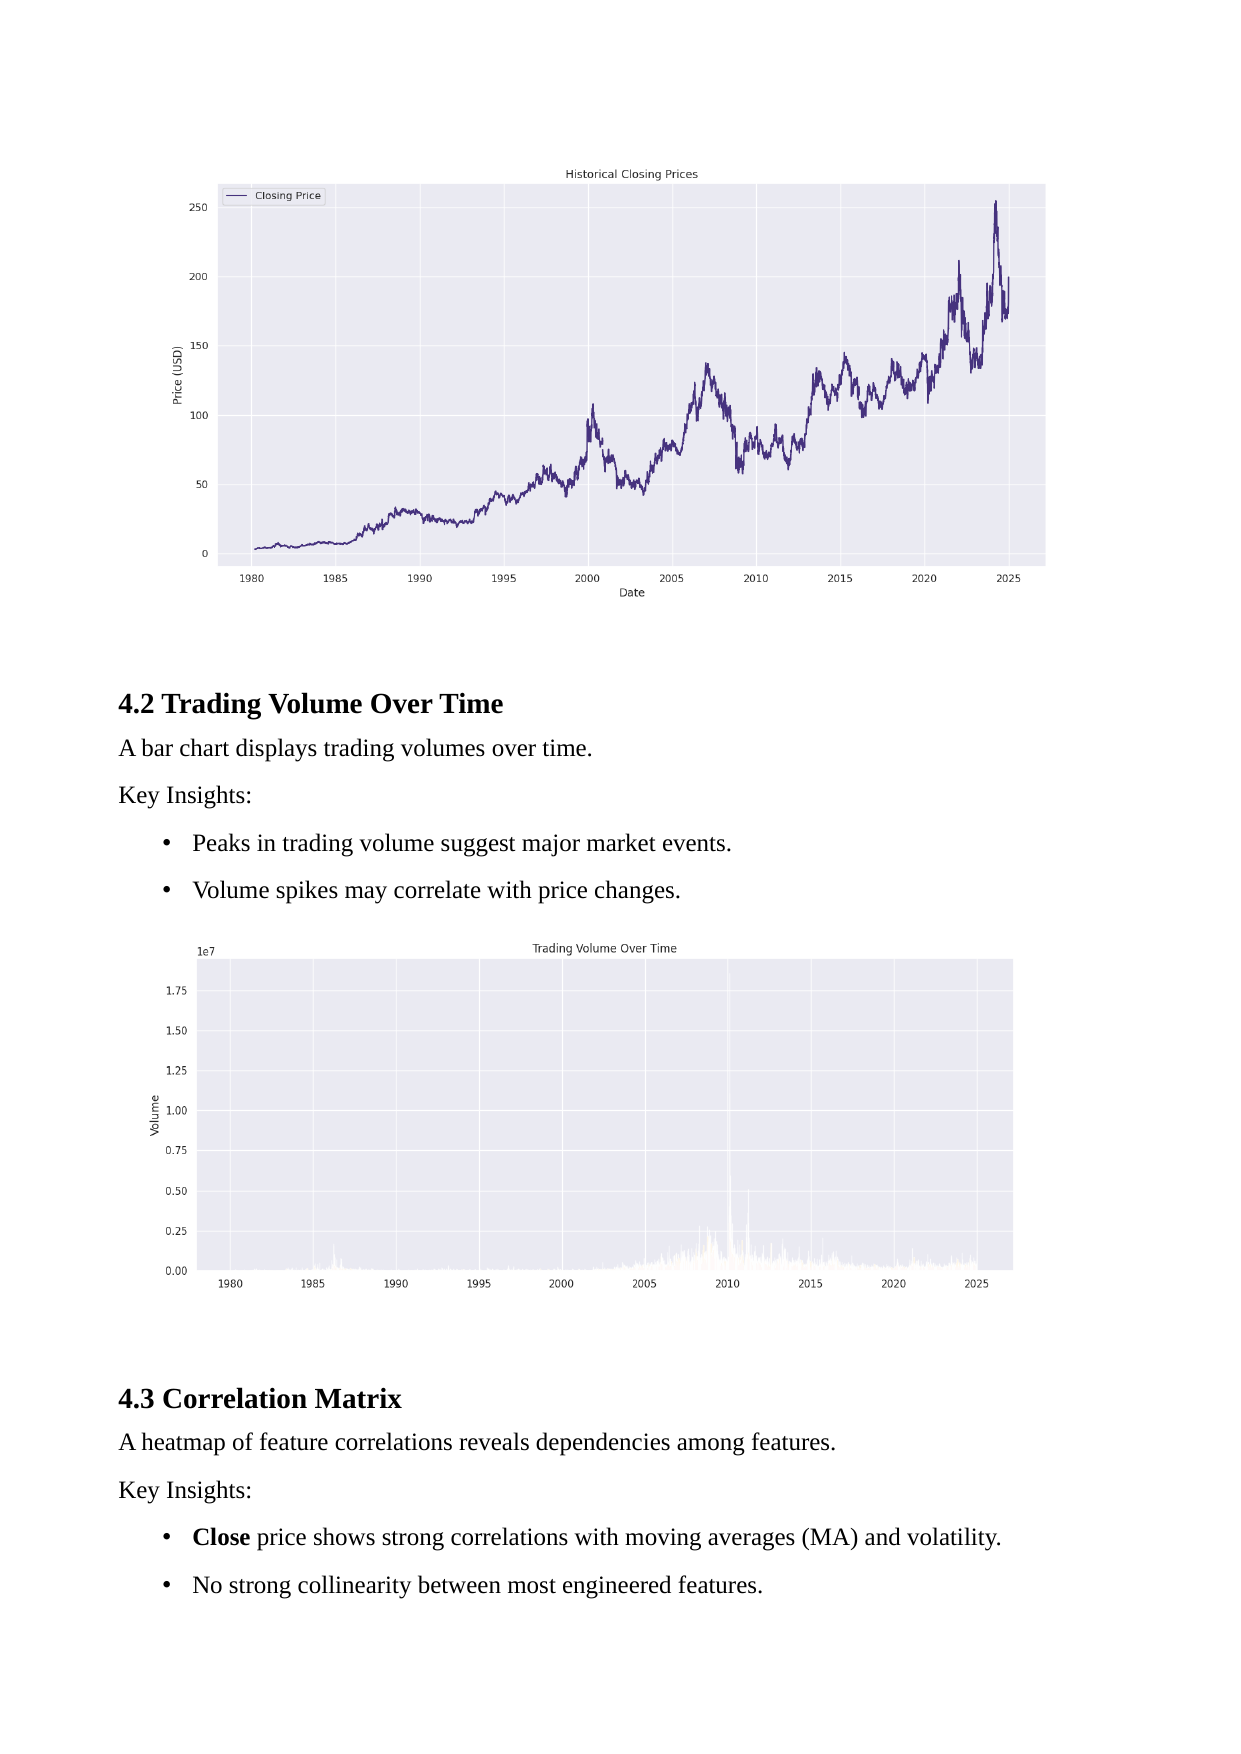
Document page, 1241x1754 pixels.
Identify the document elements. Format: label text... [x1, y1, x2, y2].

text Key Insights: [118, 780, 1122, 809]
list Volume spikes may correlate with price changes. [162, 876, 1122, 904]
list Close price shows strong correlations with moving averages (MA) and volatility. [162, 1522, 1122, 1551]
text Key Insights: [118, 1475, 1122, 1504]
text A heatmap of feature correlations reveals dependencies among features. [118, 1427, 1122, 1456]
list No strong collinearity between most engineered features. [162, 1570, 1122, 1599]
subtitle 4.3 Correlation Matrix [118, 1381, 1122, 1415]
text A bar chart displays trading volumes over time. [118, 733, 1122, 761]
subtitle 4.2 Trading Volume Over Time [118, 687, 1122, 720]
picture [134, 140, 1102, 621]
picture [114, 915, 1058, 1315]
list Peaks in trading volume suggest major market events. [162, 828, 1122, 857]
